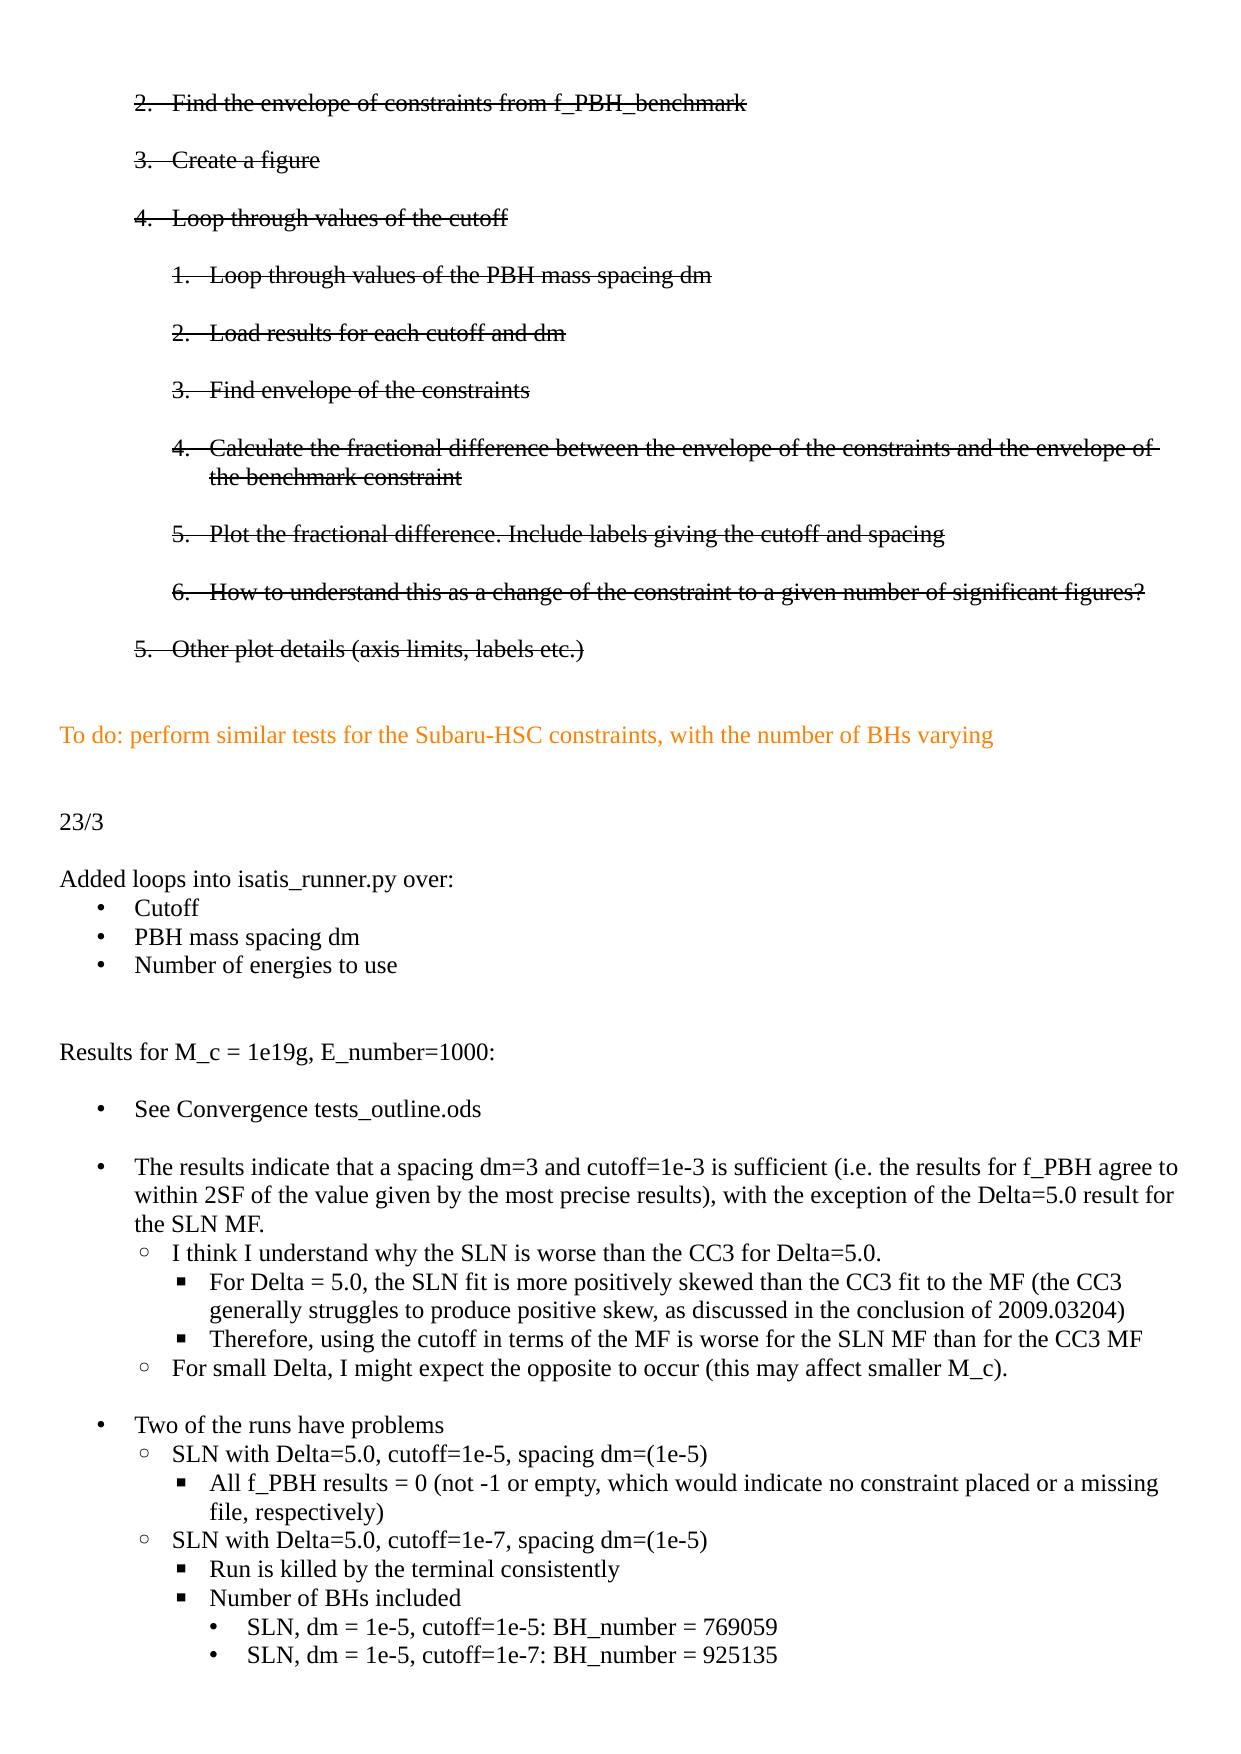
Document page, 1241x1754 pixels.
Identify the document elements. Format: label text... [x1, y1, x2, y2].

list Create a figure [134, 145, 1181, 174]
list How to understand this as a change of the constraint to a given number of significant figures? [172, 577, 1181, 605]
list For small Delta, I might expect the opposite to occur (this may affect smaller M_c). [134, 1353, 1181, 1382]
list Find envelope of the constraints [172, 375, 1181, 404]
list Cutoff [97, 893, 1181, 922]
list Two of the runs have problems [97, 1410, 1181, 1439]
list All f_PBH results = 0 (not -1 or empty, which would indicate no constraint placed or a missing file, respectively) [172, 1468, 1181, 1525]
list Calculate the fractional difference between the envelope of the constraints and the envelope of the benchmark constraint [172, 433, 1181, 490]
list See Convergence tests_outline.ods [97, 1094, 1181, 1123]
list Find the envelope of constraints from f_PBH_benchmark [134, 88, 1181, 117]
list For Delta = 5.0, the SLN fit is more positively skewed than the CC3 fit to the MF (the CC3 generally struggles to produce positive skew, as discussed in the conclusion of 2009.03204) [172, 1267, 1181, 1324]
list SLN with Delta=5.0, cutoff=1e-7, spacing dm=(1e-5) [134, 1525, 1181, 1554]
text Results for M_c = 1e19g, E_number=1000: [59, 1037, 1181, 1065]
list The results indicate that a spacing dm=3 and cutoff=1e-3 is sufficient (i.e. the results for f_PBH agree to within 2SF of the value given by the most precise results), with the exception of the Delta=5.0 result for the SLN MF. [97, 1152, 1181, 1238]
list Loop through values of the cutoff [134, 203, 1181, 232]
list SLN, dm = 1e-5, cutoff=1e-5: BH_number = 769059 [209, 1612, 1181, 1640]
list Plot the fractional difference. Include labels giving the cutoff and spacing [172, 519, 1181, 548]
list Loop through values of the PBH mass spacing dm [172, 260, 1181, 289]
text To do: perform similar tests for the Subaru-HSC constraints, with the number of BHs varying [59, 720, 1181, 749]
list Load results for each cutoff and dm [172, 318, 1181, 347]
list Therefore, using the cutoff in terms of the MF is worse for the SLN MF than for the CC3 MF [172, 1324, 1181, 1353]
list I think I understand why the SLN is worse than the CC3 for Delta=5.0. [134, 1238, 1181, 1267]
list Run is killed by the terminal consistently [172, 1554, 1181, 1583]
list Other plot details (axis limits, labels etc.) [134, 634, 1181, 663]
list PBH mass spacing dm [97, 922, 1181, 950]
list SLN with Delta=5.0, cutoff=1e-5, spacing dm=(1e-5) [134, 1439, 1181, 1468]
list Number of energies to use [97, 950, 1181, 979]
list Number of BHs included [172, 1583, 1181, 1612]
list SLN, dm = 1e-5, cutoff=1e-7: BH_number = 925135 [209, 1640, 1181, 1669]
text 23/3 [59, 807, 1181, 835]
text Added loops into isatis_runner.py over: [59, 864, 1181, 893]
